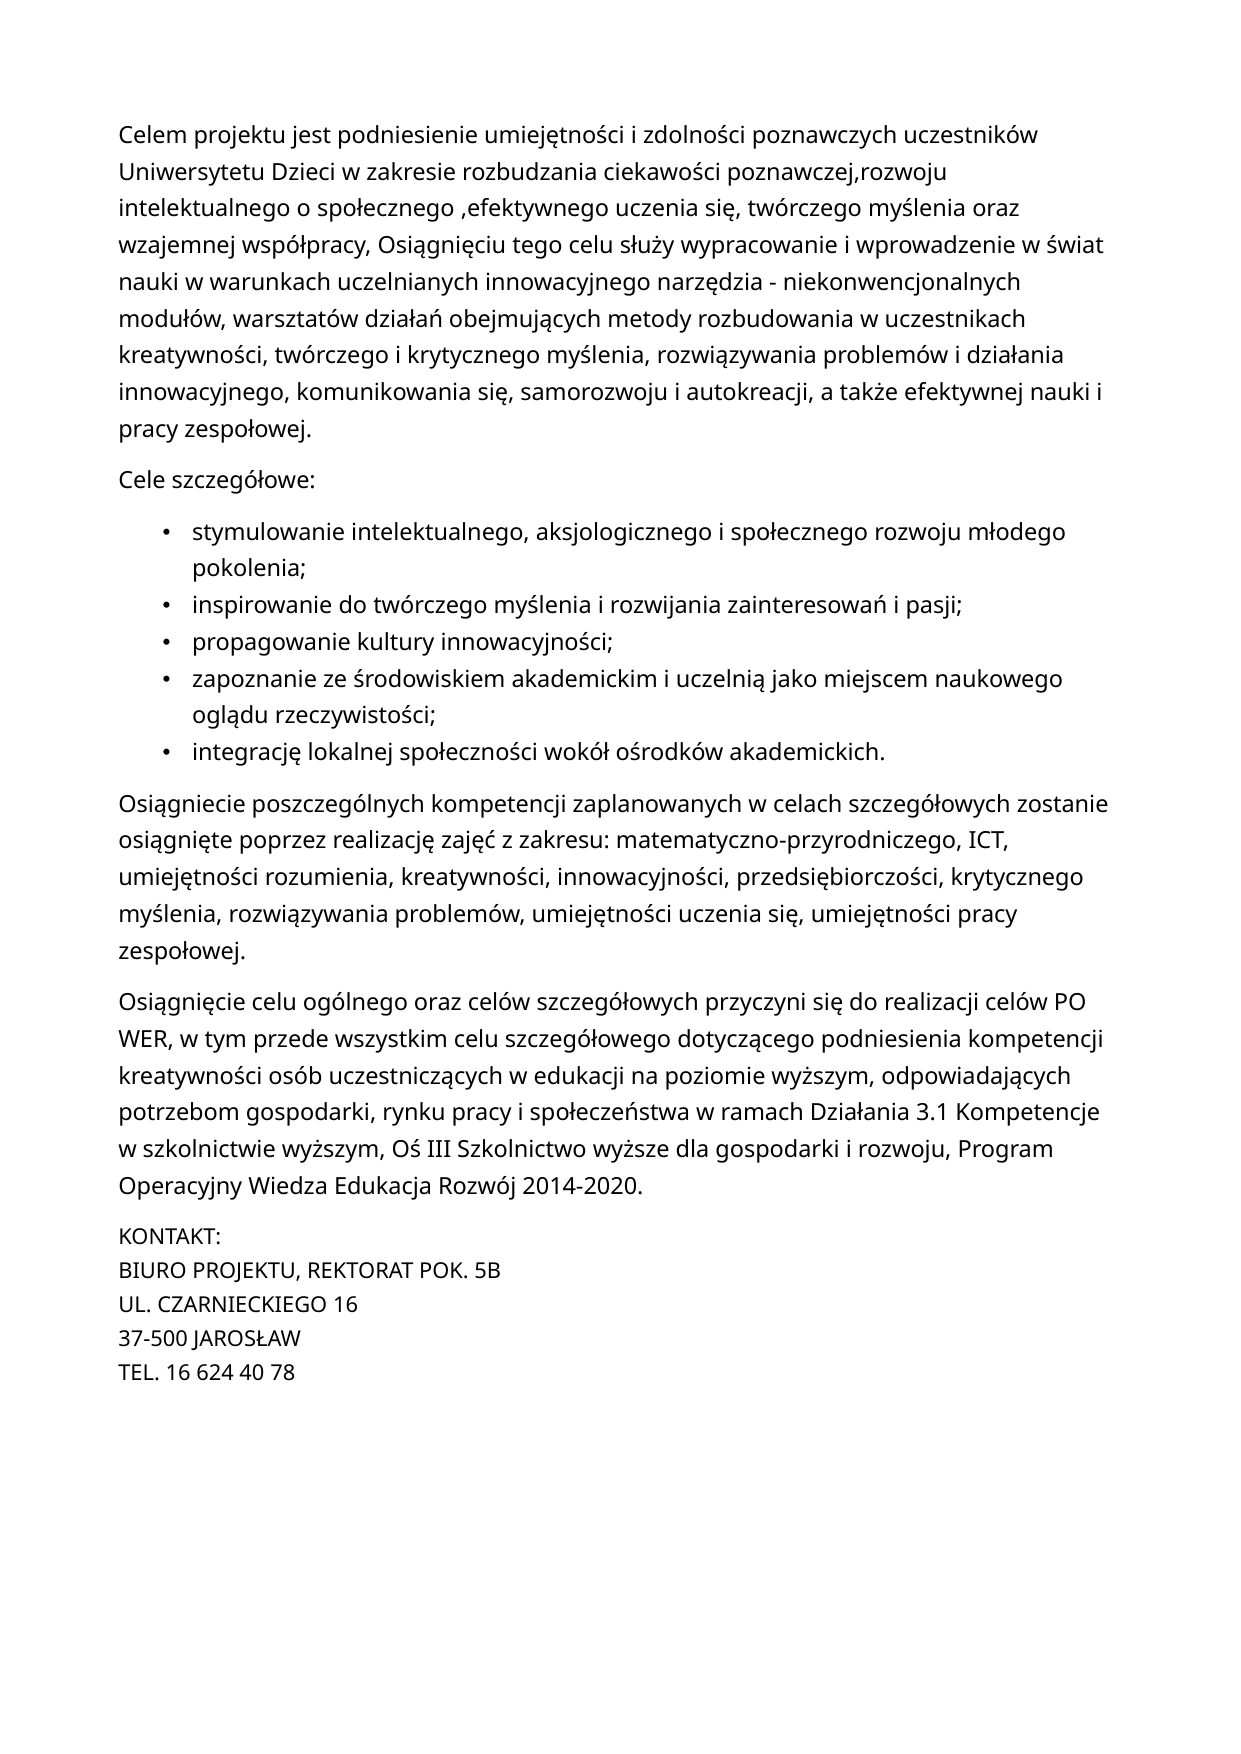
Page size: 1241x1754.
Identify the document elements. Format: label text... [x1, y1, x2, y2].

text BIURO PROJEKTU, REKTORAT POK. 5B [118, 1255, 1122, 1284]
text 37-500 JAROSŁAW [118, 1323, 1122, 1353]
text Cele szczegółowe: [118, 464, 1122, 496]
list integrację lokalnej społeczności wokół ośrodków akademickich. [162, 736, 1122, 768]
text UL. CZARNIECKIEGO 16 [118, 1289, 1122, 1319]
list zapoznanie ze środowiskiem akademickim i uczelnią jako miejscem naukowego oglądu rzeczywistości; [162, 662, 1122, 731]
text Osiągnięcie celu ogólnego oraz celów szczegółowych przyczyni się do realizacji celów PO WER, w tym przede wszystkim celu szczegółowego dotyczącego podniesienia kompetencji kreatywności osób uczestniczących w edukacji na poziomie wyższym, odpowiadających potrzebom gospodarki, rynku pracy i społeczeństwa w ramach Działania 3.1 Kompetencje w szkolnictwie wyższym, Oś III Szkolnictwo wyższe dla gospodarki i rozwoju, Program Operacyjny Wiedza Edukacja Rozwój 2014-2020. [118, 985, 1122, 1201]
list inspirowanie do twórczego myślenia i rozwijania zainteresowań i pasji; [162, 588, 1122, 621]
list propagowanie kultury innowacyjności; [162, 625, 1122, 657]
text KONTAKT: [118, 1221, 1122, 1250]
text TEL. 16 624 40 78 [118, 1357, 1122, 1387]
text Osiągniecie poszczególnych kompetencji zaplanowanych w celach szczegółowych zostanie osiągnięte poprzez realizację zajęć z zakresu: matematyczno-przyrodniczego, ICT, umiejętności rozumienia, kreatywności, innowacyjności, przedsiębiorczości, krytycznego myślenia, rozwiązywania problemów, umiejętności uczenia się, umiejętności pracy zespołowej. [118, 787, 1122, 966]
text Celem projektu jest podniesienie umiejętności i zdolności poznawczych uczestników Uniwersytetu Dzieci w zakresie rozbudzania ciekawości poznawczej,rozwoju intelektualnego o społecznego ,efektywnego uczenia się, twórczego myślenia oraz wzajemnej współpracy, Osiągnięciu tego celu służy wypracowanie i wprowadzenie w świat nauki w warunkach uczelnianych innowacyjnego narzędzia - niekonwencjonalnych modułów, warsztatów działań obejmujących metody rozbudowania w uczestnikach kreatywności, twórczego i krytycznego myślenia, rozwiązywania problemów i działania innowacyjnego, komunikowania się, samorozwoju i autokreacji, a także efektywnej nauki i pracy zespołowej. [118, 118, 1122, 444]
list stymulowanie intelektualnego, aksjologicznego i społecznego rozwoju młodego pokolenia; [162, 515, 1122, 584]
